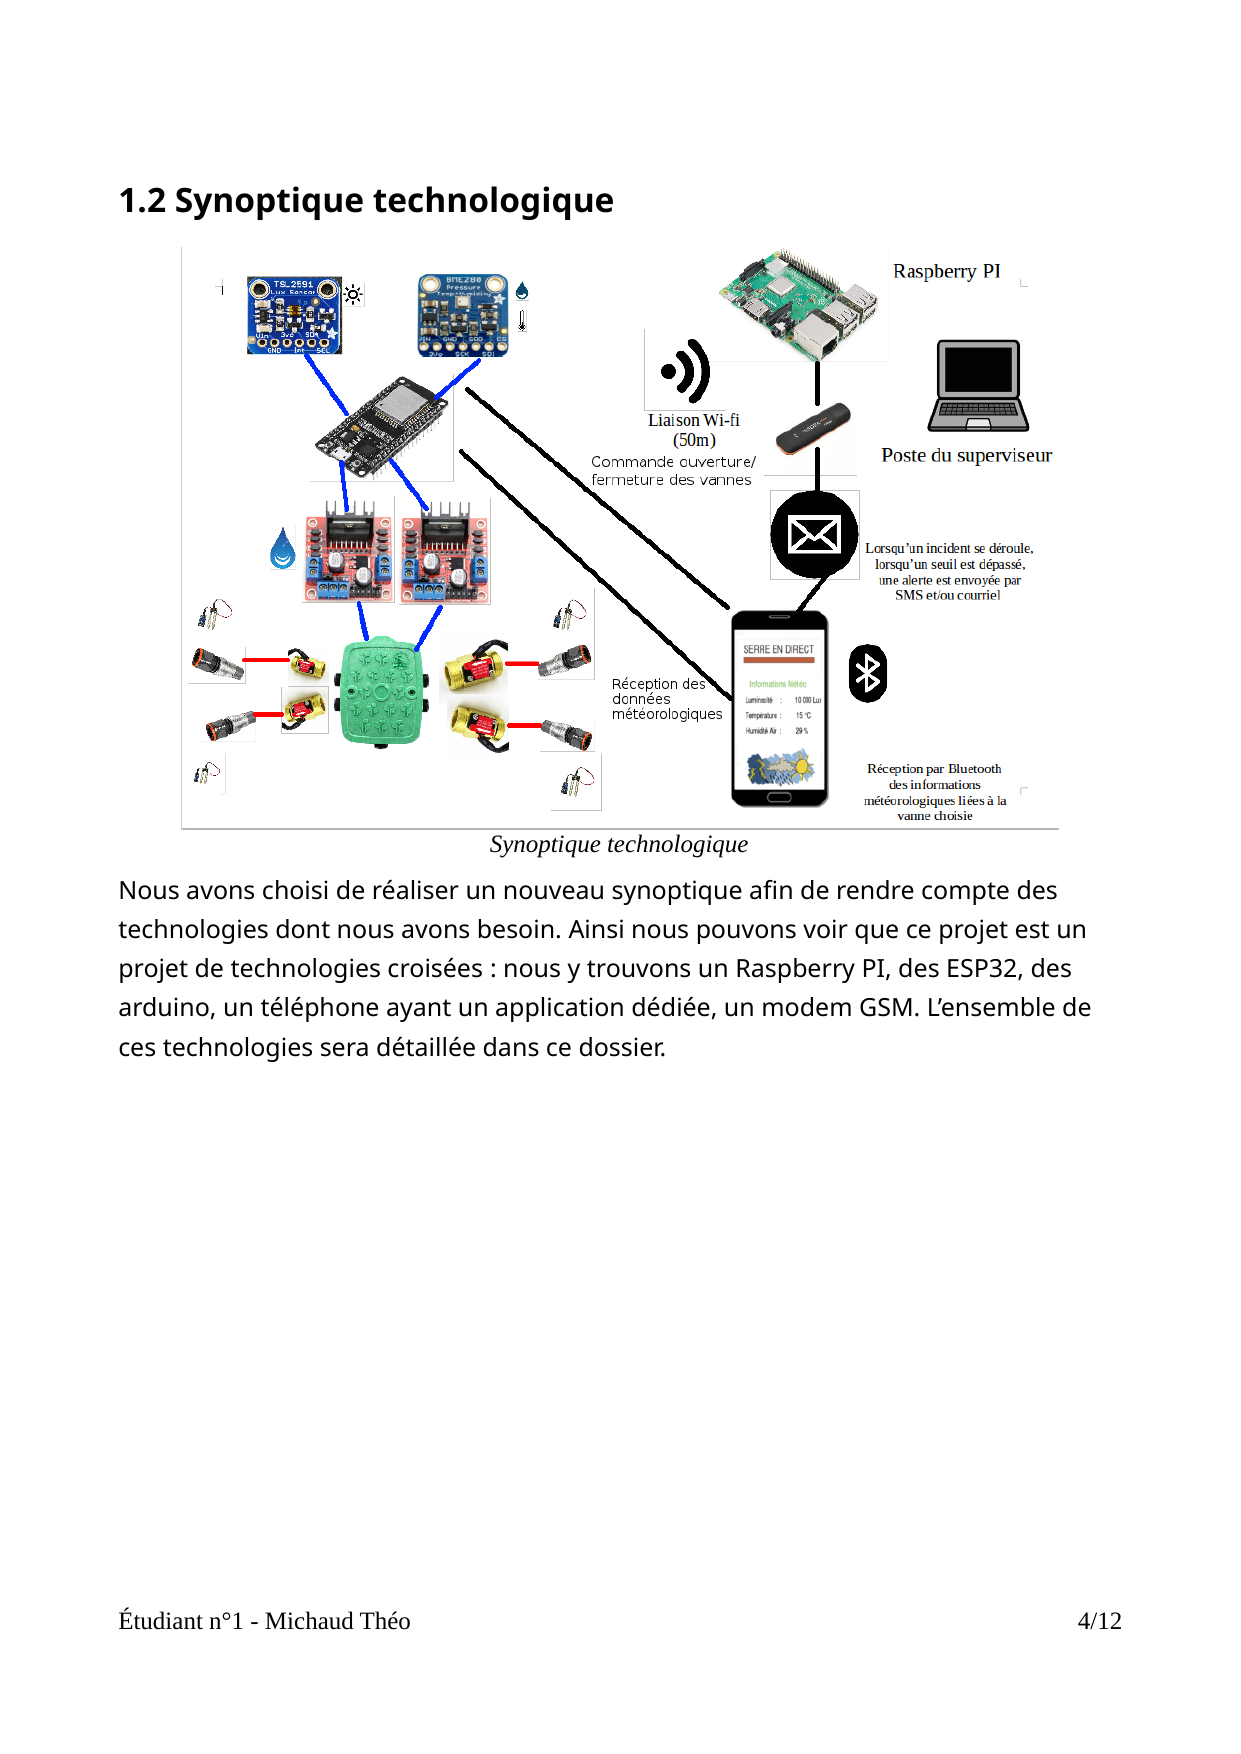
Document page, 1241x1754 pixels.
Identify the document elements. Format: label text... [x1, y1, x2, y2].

text Nous avons choisi de réaliser un nouveau synoptique afin de rendre compte des technologies dont nous avons besoin. Ainsi nous pouvons voir que ce projet est un projet de technologies croisées : nous y trouvons un Raspberry PI, des ESP32, des arduino, un téléphone ayant un application dédiée, un modem GSM. L’ensemble de ces technologies sera détaillée dans ce dossier. [118, 235, 1122, 1063]
text Synoptique technologique [143, 248, 1097, 858]
subtitle 1.2 Synoptique technologique [118, 177, 1122, 223]
picture [181, 247, 1059, 830]
